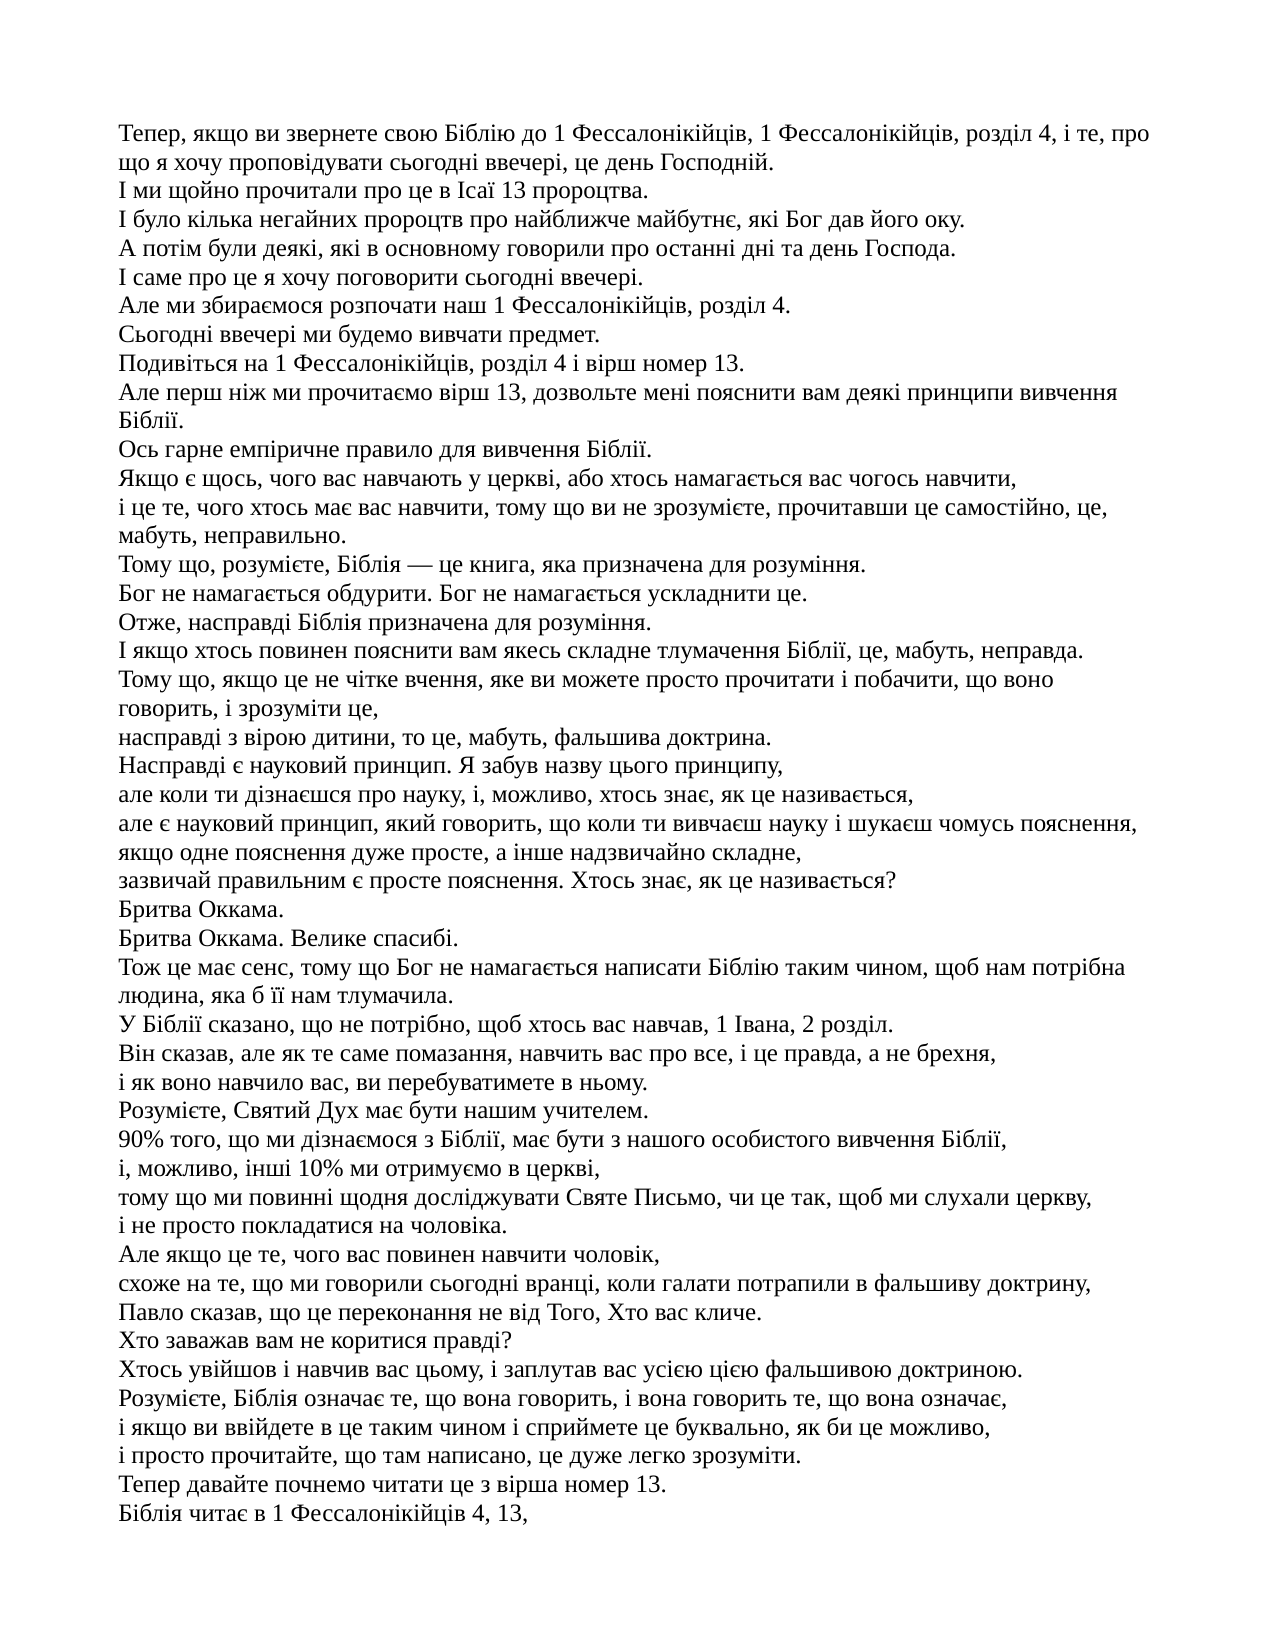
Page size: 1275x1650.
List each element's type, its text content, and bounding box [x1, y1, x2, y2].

text але є науковий принцип, який говорить, що коли ти вивчаєш науку і шукаєш чомусь пояснення, [118, 808, 1157, 837]
text Отже, насправді Біблія призначена для розуміння. [118, 607, 1157, 636]
text Але якщо це те, чого вас повинен навчити чоловік, [118, 1239, 1157, 1268]
text Біблія читає в 1 Фессалонікійців 4, 13, [118, 1498, 1157, 1527]
text Хтось увійшов і навчив вас цьому, і заплутав вас усією цією фальшивою доктриною. [118, 1354, 1157, 1383]
text але коли ти дізнаєшся про науку, і, можливо, хтось знає, як це називається, [118, 779, 1157, 808]
text А потім були деякі, які в основному говорили про останні дні та день Господа. [118, 233, 1157, 262]
text і якщо ви ввійдете в це таким чином і сприймете це буквально, як би це можливо, [118, 1412, 1157, 1441]
text Бритва Оккама. [118, 894, 1157, 923]
text Бог не намагається обдурити. Бог не намагається ускладнити це. [118, 578, 1157, 607]
text Якщо є щось, чого вас навчають у церкві, або хтось намагається вас чогось навчити, [118, 463, 1157, 492]
text Подивіться на 1 Фессалонікійців, розділ 4 і вірш номер 13. [118, 348, 1157, 377]
text Сьогодні ввечері ми будемо вивчати предмет. [118, 319, 1157, 348]
text І саме про це я хочу поговорити сьогодні ввечері. [118, 262, 1157, 291]
text Насправді є науковий принцип. Я забув назву цього принципу, [118, 751, 1157, 779]
text зазвичай правильним є просте пояснення. Хтось знає, як це називається? [118, 866, 1157, 894]
text і просто прочитайте, що там написано, це дуже легко зрозуміти. [118, 1441, 1157, 1469]
text і як воно навчило вас, ви перебуватимете в ньому. [118, 1067, 1157, 1096]
text 90% того, що ми дізнаємося з Біблії, має бути з нашого особистого вивчення Біблії, [118, 1124, 1157, 1153]
text Розумієте, Біблія означає те, що вона говорить, і вона говорить те, що вона означає, [118, 1383, 1157, 1412]
text І було кілька негайних пророцтв про найближче майбутнє, які Бог дав його оку. [118, 204, 1157, 233]
text І ми щойно прочитали про це в Ісаї 13 пророцтва. [118, 176, 1157, 204]
text якщо одне пояснення дуже просте, а інше надзвичайно складне, [118, 837, 1157, 866]
text насправді з вірою дитини, то це, мабуть, фальшива доктрина. [118, 722, 1157, 751]
text тому що ми повинні щодня досліджувати Святе Письмо, чи це так, щоб ми слухали церкву, [118, 1182, 1157, 1211]
text Хто заважав вам не коритися правді? [118, 1326, 1157, 1354]
text схоже на те, що ми говорили сьогодні вранці, коли галати потрапили в фальшиву доктрину, [118, 1268, 1157, 1297]
text Тому що, якщо це не чітке вчення, яке ви можете просто прочитати і побачити, що воно говорить, і зрозуміти це, [118, 664, 1157, 722]
text Бритва Оккама. Велике спасибі. [118, 923, 1157, 952]
text Він сказав, але як те саме помазання, навчить вас про все, і це правда, а не брехня, [118, 1038, 1157, 1067]
text Розумієте, Святий Дух має бути нашим учителем. [118, 1096, 1157, 1124]
text Ось гарне емпіричне правило для вивчення Біблії. [118, 434, 1157, 463]
text Але ми збираємося розпочати наш 1 Фессалонікійців, розділ 4. [118, 291, 1157, 319]
text Тому що, розумієте, Біблія — це книга, яка призначена для розуміння. [118, 549, 1157, 578]
text і не просто покладатися на чоловіка. [118, 1211, 1157, 1239]
text Павло сказав, що це переконання не від Того, Хто вас кличе. [118, 1297, 1157, 1326]
text і це те, чого хтось має вас навчити, тому що ви не зрозумієте, прочитавши це самостійно, це, мабуть, неправильно. [118, 492, 1157, 549]
text І якщо хтось повинен пояснити вам якесь складне тлумачення Біблії, це, мабуть, неправда. [118, 636, 1157, 664]
text Тепер давайте почнемо читати це з вірша номер 13. [118, 1469, 1157, 1498]
text Тож це має сенс, тому що Бог не намагається написати Біблію таким чином, щоб нам потрібна людина, яка б її нам тлумачила. [118, 952, 1157, 1009]
text і, можливо, інші 10% ми отримуємо в церкві, [118, 1153, 1157, 1182]
text Але перш ніж ми прочитаємо вірш 13, дозвольте мені пояснити вам деякі принципи вивчення Біблії. [118, 377, 1157, 434]
text Тепер, якщо ви звернете свою Біблію до 1 Фессалонікійців, 1 Фессалонікійців, розділ 4, і те, про що я хочу проповідувати сьогодні ввечері, це день Господній. [118, 118, 1157, 176]
text У Біблії сказано, що не потрібно, щоб хтось вас навчав, 1 Івана, 2 розділ. [118, 1009, 1157, 1038]
